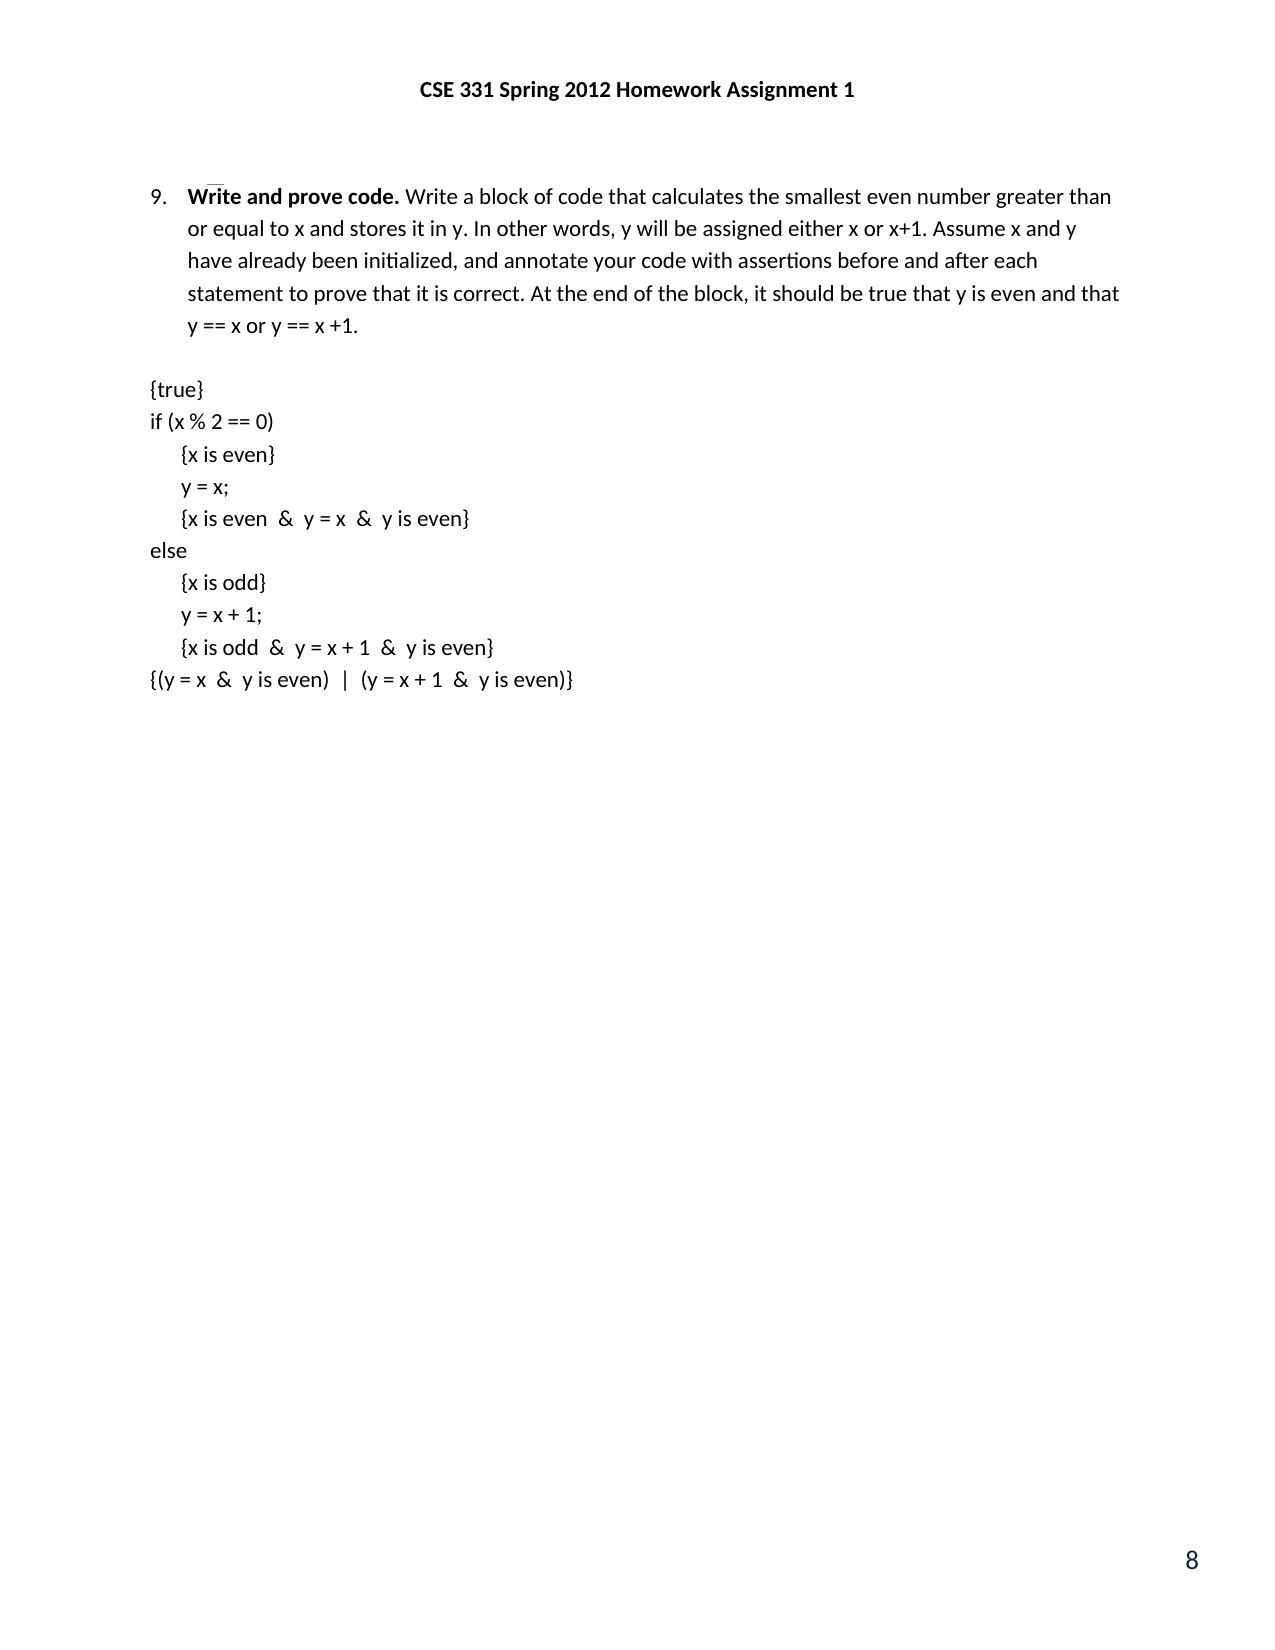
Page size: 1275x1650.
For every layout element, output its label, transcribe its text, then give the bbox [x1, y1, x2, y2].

list y = x; [150, 472, 1125, 500]
list y = x + 1; [150, 601, 1125, 629]
list Write and prove code. Write a block of code that calculates the smallest even number greater than or equal to x and stores it in y. In other words, y will be assigned either x or x+1. Assume x and y have already been initialized, and annotate your code with assertions before and after each statement to prove that it is correct. At the end of the block, it should be true that y is even and that y == x or y == x +1. [150, 182, 1125, 339]
list {(y = x & y is even) | (y = x + 1 & y is even)} [150, 665, 1125, 693]
list {x is even} [150, 440, 1125, 468]
list {true} [150, 375, 1125, 403]
list {x is odd & y = x + 1 & y is even} [150, 633, 1125, 661]
list {x is even & y = x & y is even} [150, 504, 1125, 532]
list {x is odd} [150, 568, 1125, 596]
list if (x % 2 == 0) [150, 407, 1125, 436]
list else [150, 536, 1125, 564]
